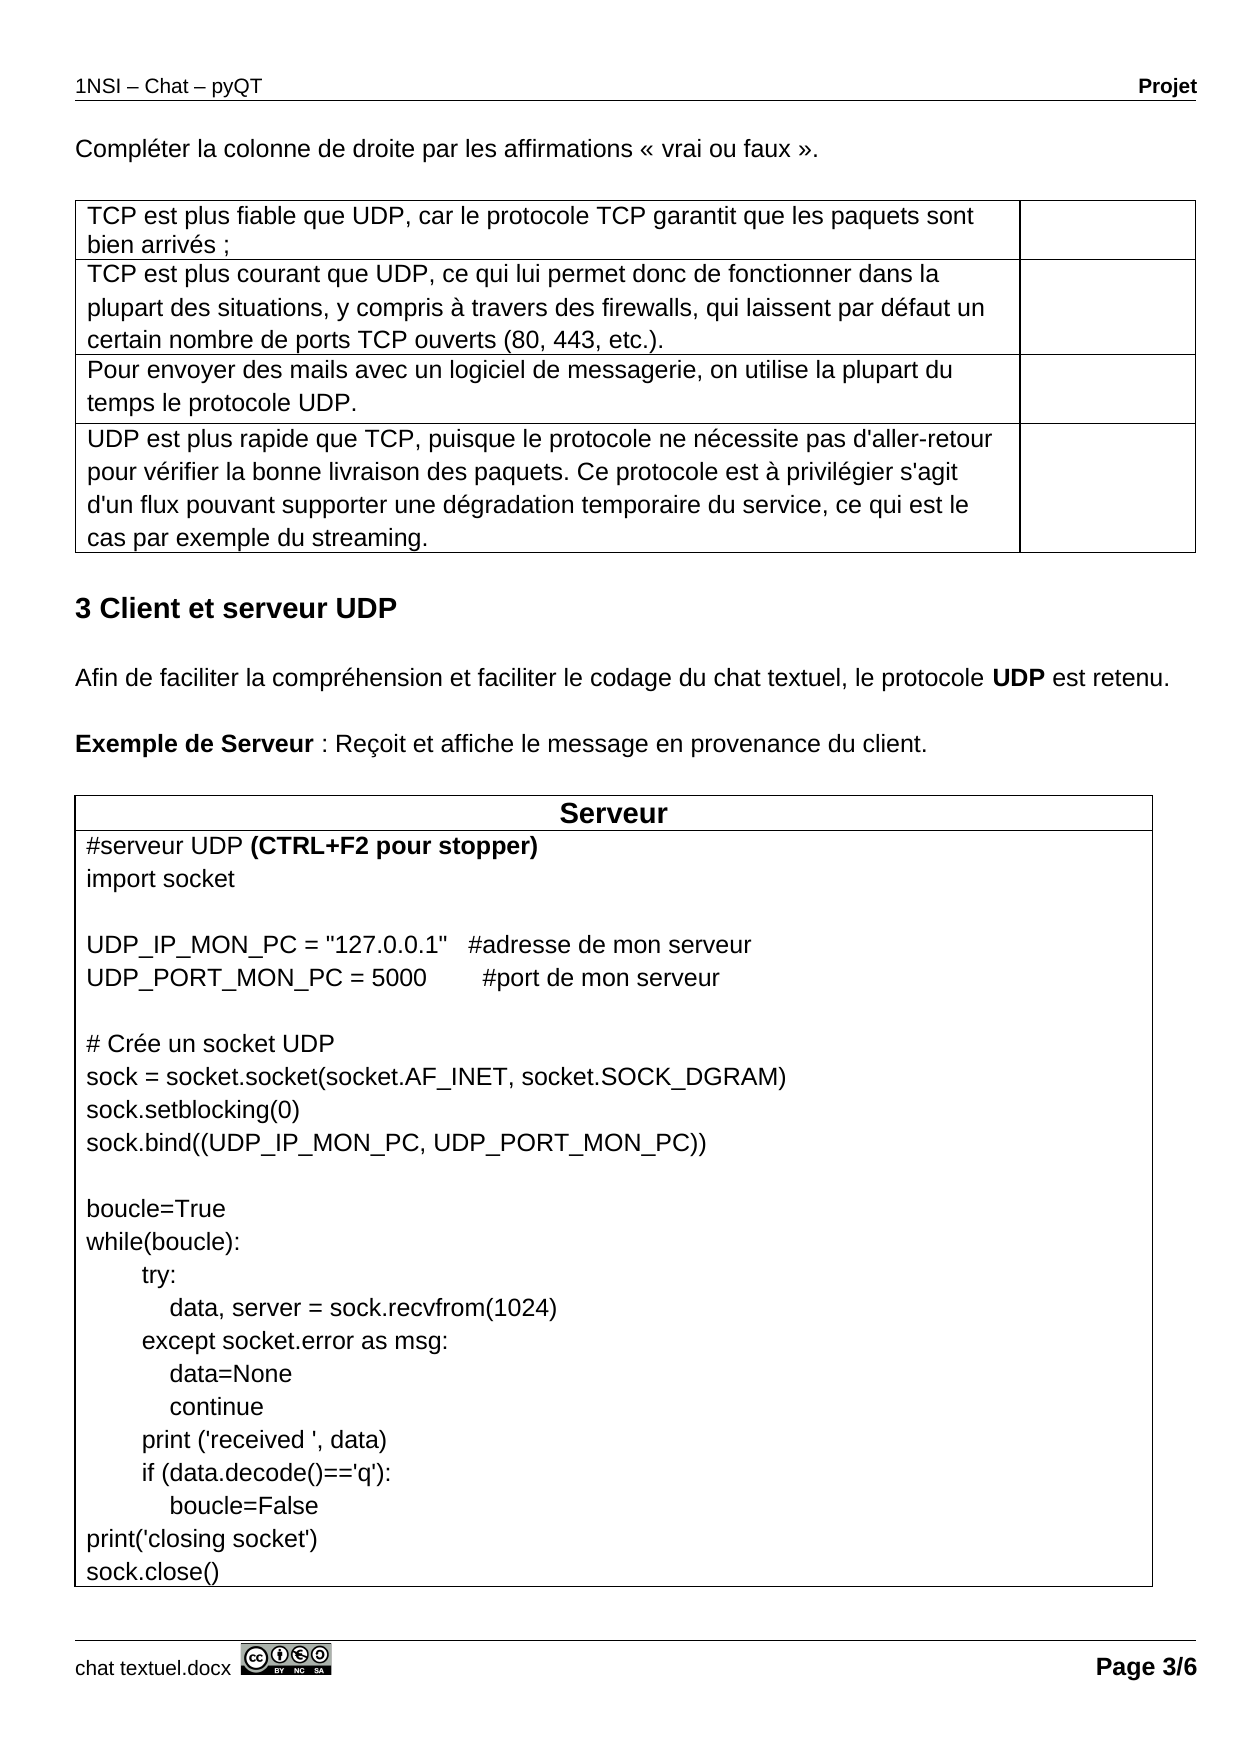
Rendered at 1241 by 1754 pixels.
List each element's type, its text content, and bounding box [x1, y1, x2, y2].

table_cell #serveur UDP (CTRL+F2 pour stopper) import socket UDP_IP_MON_PC = "127.0.0.1" #adresse de mon serveur UDP_PORT_MON_PC = 5000 #port de mon serveur # Crée un socket UDP sock = socket.socket(socket.AF_INET, socket.SOCK_DGRAM) sock.setblocking(0) sock.bind((UDP_IP_MON_PC, UDP_PORT_MON_PC)) boucle=True while(boucle): try: data, server = sock.recvfrom(1024) except socket.error as msg: data=None continue print ('received ', data) if (data.decode()=='q'): boucle=False print('closing socket') sock.close() [76, 831, 1152, 1586]
text 3 Client et serveur UDP [75, 591, 1196, 625]
table_header TCP est plus fiable que UDP, car le protocole TCP garantit que les paquets sont bien arrivés ; [76, 201, 1019, 258]
table_cell Pour envoyer des mails avec un logiciel de messagerie, on utilise la plupart du temps le protocole UDP. [76, 355, 1019, 423]
table_cell UDP est plus rapide que TCP, puisque le protocole ne nécessite pas d'aller-retour pour vérifier la bonne livraison des paquets. Ce protocole est à privilégier s'agit d'un flux pouvant supporter une dégradation temporaire du service, ce qui est le cas par exemple du streaming. [76, 424, 1019, 552]
table_header Serveur [76, 796, 1152, 830]
table_cell [1021, 424, 1195, 552]
text Exemple de Serveur : Reçoit et affiche le message en provenance du client. [75, 729, 1196, 758]
picture [240, 1643, 332, 1675]
table_cell [1021, 355, 1195, 423]
table_header [1021, 201, 1195, 258]
table_cell TCP est plus courant que UDP, ce qui lui permet donc de fonctionner dans la plupart des situations, y compris à travers des firewalls, qui laissent par défaut un certain nombre de ports TCP ouverts (80, 443, etc.). [76, 260, 1019, 354]
text Compléter la colonne de droite par les affirmations « vrai ou faux ». [75, 134, 1196, 163]
table_cell [1021, 260, 1195, 354]
text Afin de faciliter la compréhension et faciliter le codage du chat textuel, le protocole UDP est retenu. [75, 663, 1196, 692]
